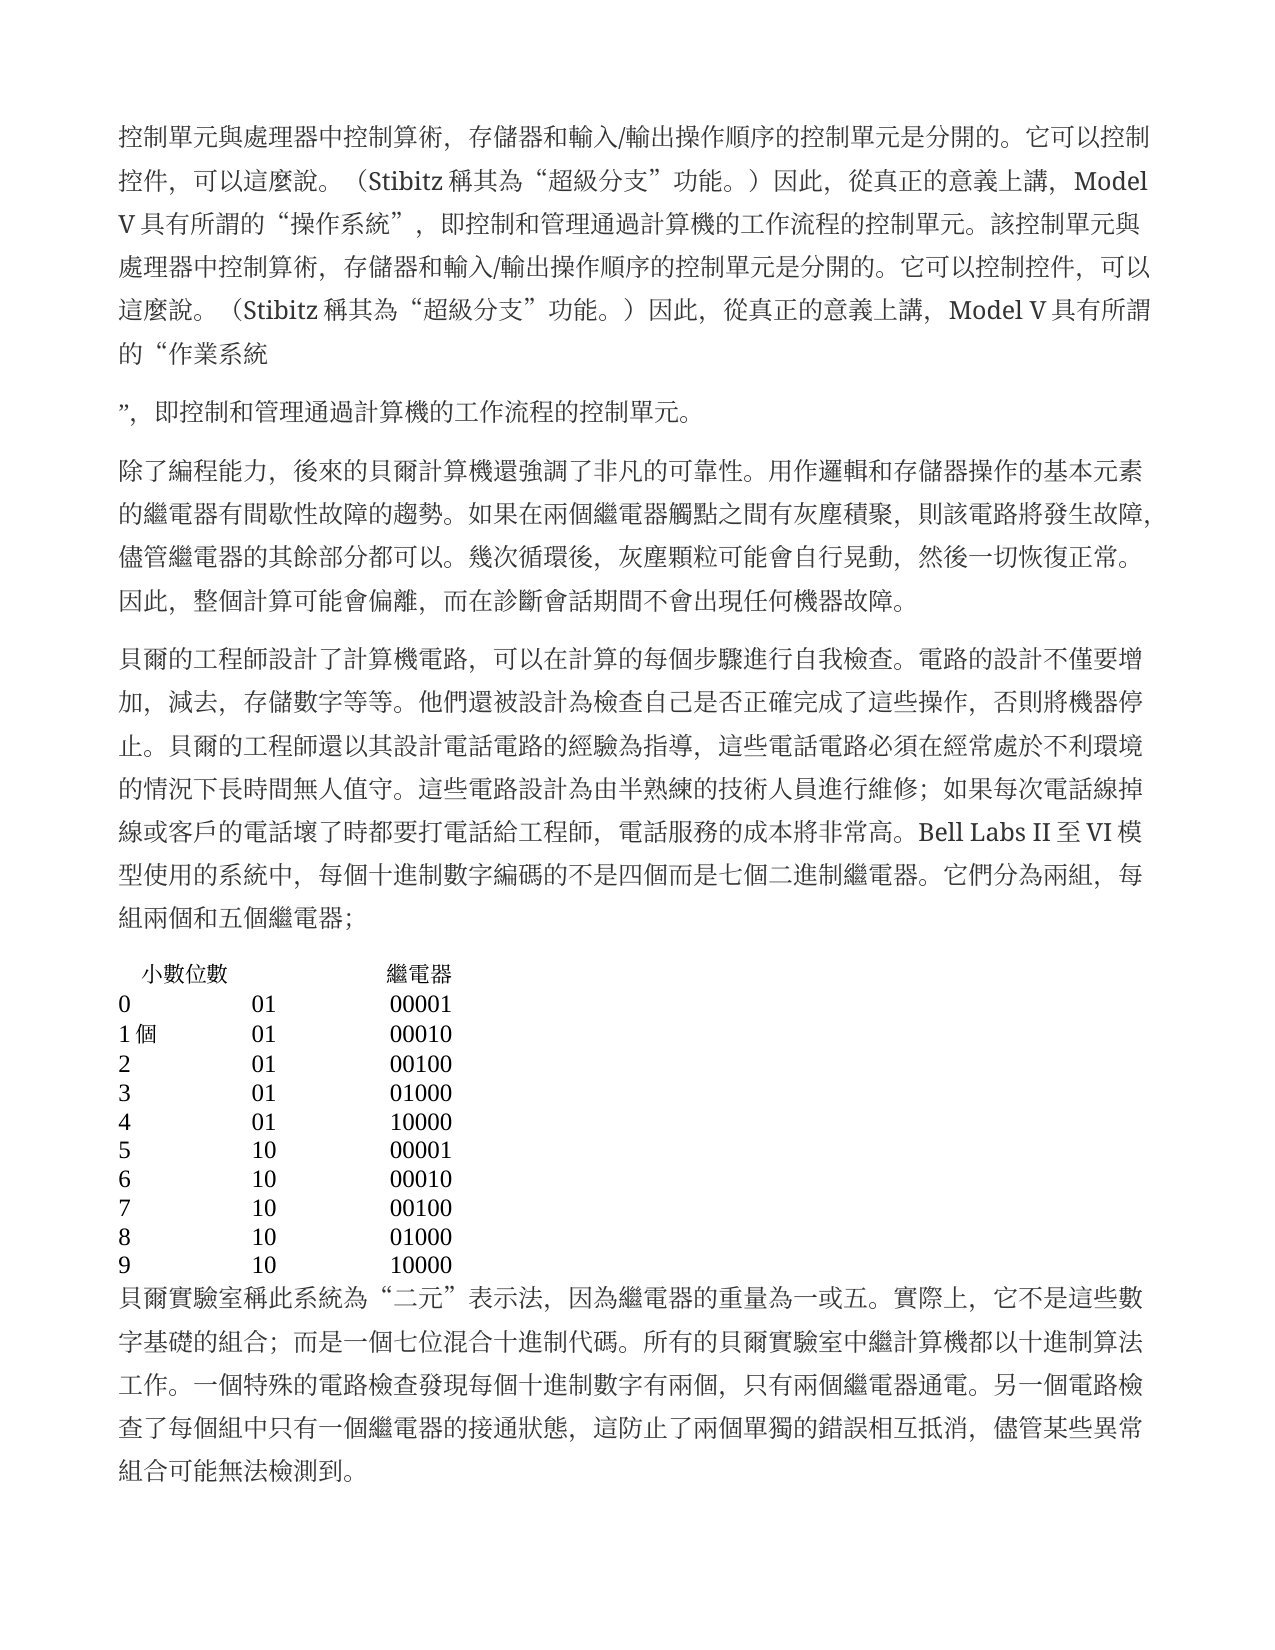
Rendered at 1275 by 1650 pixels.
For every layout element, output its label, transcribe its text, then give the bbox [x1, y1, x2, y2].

table_cell 6 [118, 1164, 251, 1193]
table_cell 00010 [390, 1018, 587, 1049]
table_cell 01000 [390, 1078, 587, 1107]
table_header 小數位數 [118, 958, 251, 989]
table_cell 01 [251, 1078, 389, 1107]
table_cell 10000 [390, 1107, 587, 1135]
table_cell 01 [251, 1049, 389, 1078]
table_cell 8 [118, 1222, 251, 1250]
text 除了編程能力，後來的貝爾計算機還強調了非凡的可靠性。用作邏輯和存儲器操作的基本元素的繼電器有間歇性故障的趨勢。如果在兩個繼電器觸點之間有灰塵積聚，則該電路將發生故障，儘管繼電器的其餘部分都可以。幾次循環後，灰塵顆粒可能會自行晃動，然後一切恢復正常。因此，整個計算可能會偏離，而在診斷會話期間不會出現任何機器故障。 [118, 452, 1157, 617]
table_cell 01 [251, 989, 389, 1018]
table_cell 00100 [390, 1049, 587, 1078]
table_cell 4 [118, 1107, 251, 1135]
table_cell 10 [251, 1250, 389, 1279]
table_cell 0 [118, 989, 251, 1018]
table_cell 7 [118, 1193, 251, 1222]
table_cell 5 [118, 1135, 251, 1164]
table_cell 01 [251, 1018, 389, 1049]
table_cell 00001 [390, 989, 587, 1018]
text 貝爾的工程師設計了計算機電路，可以在計算的每個步驟進行自我檢查。電路的設計不僅要增加，減去，存儲數字等等。他們還被設計為檢查自己是否正確完成了這些操作，否則將機器停止。貝爾的工程師還以其設計電話電路的經驗為指導，這些電話電路必須在經常處於不利環境的情況下長時間無人值守。這些電路設計為由半熟練的技術人員進行維修；如果每次電話線掉線或客戶的電話壞了時都要打電話給工程師，電話服務的成本將非常高。Bell Labs II至VI模型使用的系統中，每個十進制數字編碼的不是四個而是七個二進制繼電器。它們分為兩組，每組兩個和五個繼電器； [118, 640, 1157, 935]
table_header 繼電器 [251, 958, 587, 989]
table_cell 01 [251, 1107, 389, 1135]
table_cell 00100 [390, 1193, 587, 1222]
table_cell 10000 [390, 1250, 587, 1279]
table_cell 00010 [390, 1164, 587, 1193]
text 控制單元與處理器中控制算術，存儲器和輸入/輸出操作順序的控制單元是分開的。它可以控制控件，可以這麼說。（Stibitz稱其為“超級分支”功能。）因此，從真正的意義上講，Model V具有所謂的“操作系統”，即控制和管理通過計算機的工作流程的控制單元。該控制單元與處理器中控制算術，存儲器和輸入/輸出操作順序的控制單元是分開的。它可以控制控件，可以這麼說。（Stibitz稱其為“超級分支”功能。）因此，從真正的意義上講，Model V具有所謂的“作業系統 [118, 118, 1157, 370]
table_cell 00001 [390, 1135, 587, 1164]
table_cell 9 [118, 1250, 251, 1279]
text 貝爾實驗室稱此系統為“二元”表示法，因為繼電器的重量為一或五。實際上，它不是這些數字基礎的組合；而是一個七位混合十進制代碼。所有的貝爾實驗室中繼計算機都以十進制算法工作。一個特殊的電路檢查發現每個十進制數字有兩個，只有兩個繼電器通電。另一個電路檢查了每個組中只有一個繼電器的接通狀態，這防止了兩個單獨的錯誤相互抵消，儘管某些異常組合可能無法檢測到。 [118, 1279, 1157, 1488]
table_cell 10 [251, 1164, 389, 1193]
table_cell 10 [251, 1135, 389, 1164]
table_cell 1個 [118, 1018, 251, 1049]
table_cell 01000 [390, 1222, 587, 1250]
table_cell 10 [251, 1222, 389, 1250]
table_cell 10 [251, 1193, 389, 1222]
text ”，即控制和管理通過計算機的工作流程的控制單元。 [118, 393, 1157, 429]
table_cell 2 [118, 1049, 251, 1078]
table_cell 3 [118, 1078, 251, 1107]
